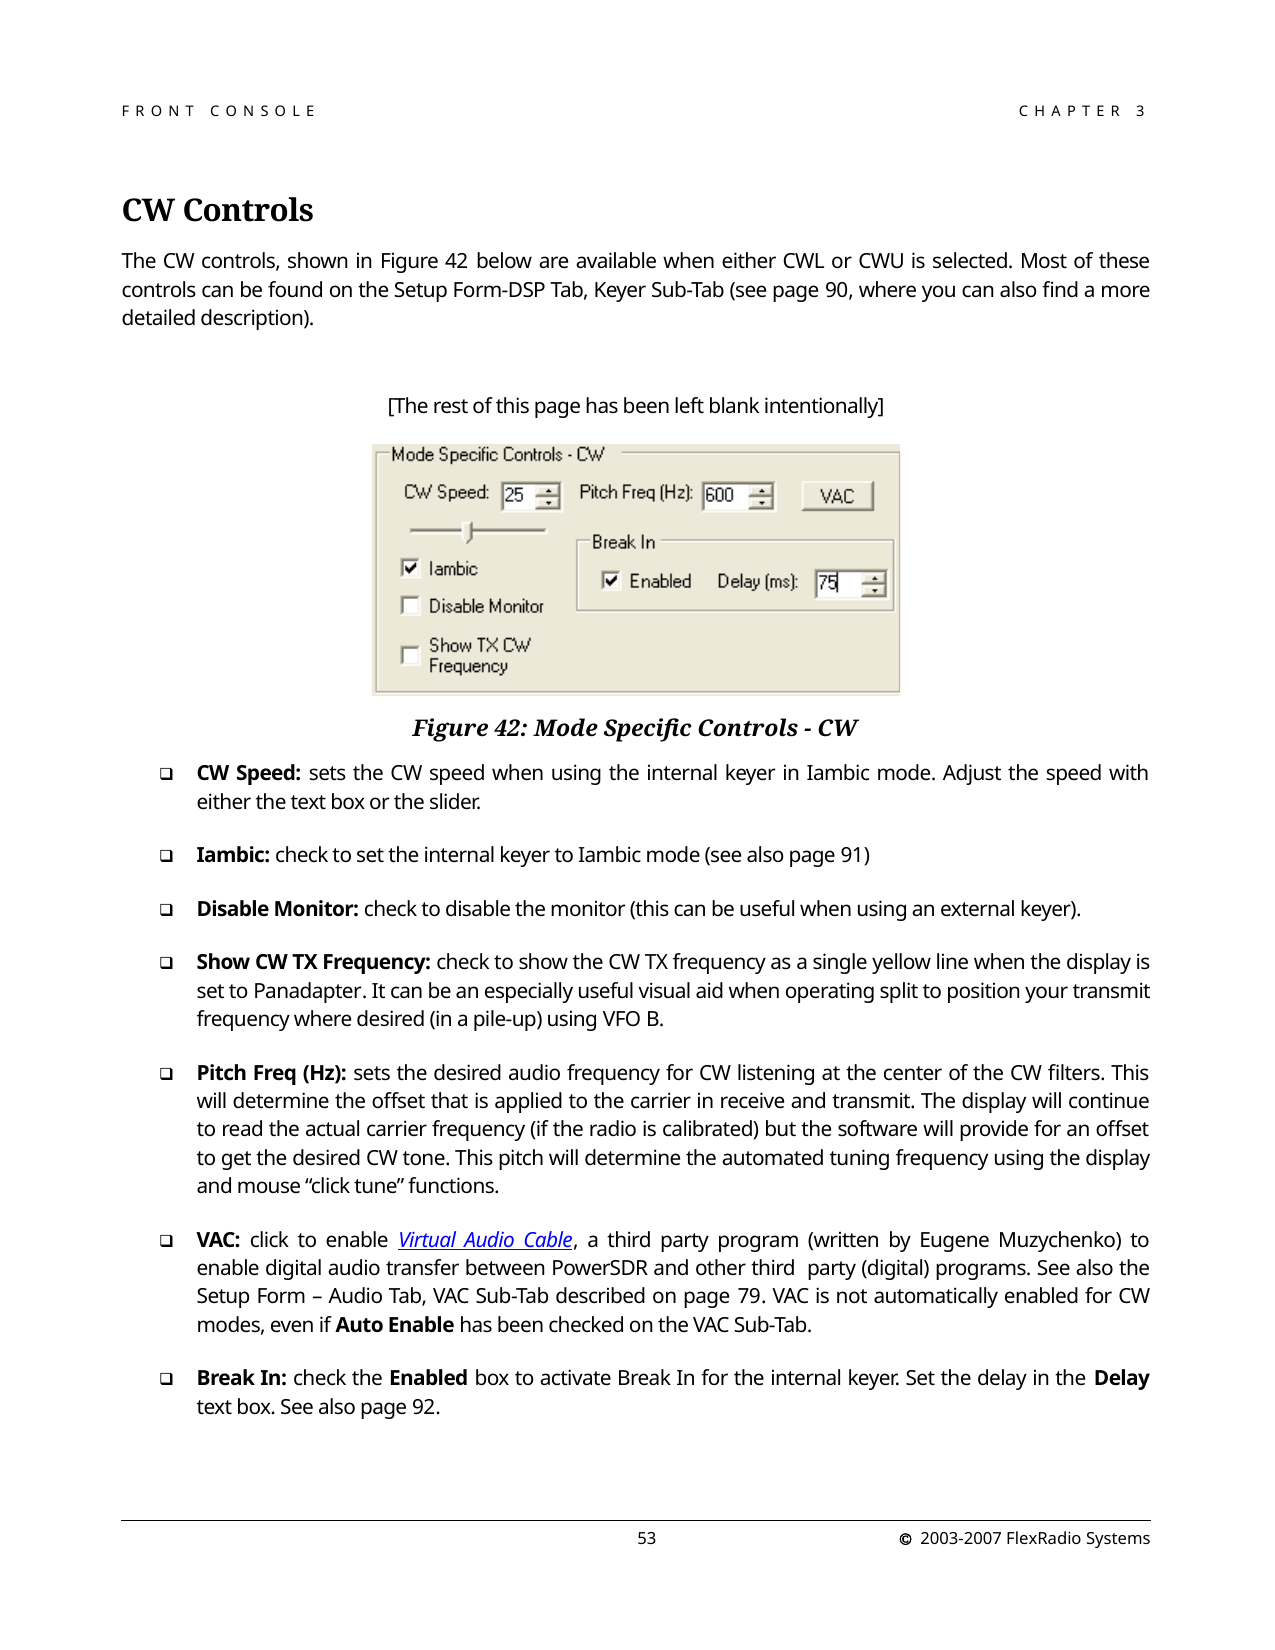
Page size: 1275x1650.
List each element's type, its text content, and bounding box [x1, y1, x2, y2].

list VAC: click to enable Virtual Audio Cable, a third party program (written by Eugene Muzychenko) to enable digital audio transfer between PowerSDR and other third party (digital) programs. See also the Setup Form – Audio Tab, VAC Sub-Tab described on page 75. VAC is not automatically enabled for CW modes, even if Auto Enable has been checked on the VAC Sub-Tab. [159, 1225, 1151, 1338]
list Iambic: check to set the internal keyer to Iambic mode (see also page 85) [159, 840, 1151, 869]
list Break In: check the Enabled box to activate Break In for the internal keyer. Set the delay in the Delay text box. See also page 86. [159, 1363, 1151, 1420]
list CW Speed: sets the CW speed when using the internal keyer in Iambic mode. Adjust the speed with either the text box or the slider. [159, 758, 1151, 815]
text The CW controls, shown in Figure 42 below are available when either CWL or CWU is selected. Most of these controls can be found on the Setup Form-DSP Tab, Keyer Sub-Tab (see page 84, where you can also find a more detailed description). [121, 247, 1151, 332]
text [The rest of this page has been left blank intentionally] [121, 391, 1151, 419]
picture [371, 444, 901, 696]
text Figure 42: Mode Specific Controls - CW [121, 444, 1151, 743]
list Disable Monitor: check to disable the monitor (this can be useful when using an external keyer). [159, 894, 1151, 922]
subtitle CW Controls [121, 187, 1151, 230]
list Pitch Freq (Hz): sets the desired audio frequency for CW listening at the center of the CW filters. This will determine the offset that is applied to the carrier in receive and transmit. The display will continue to read the actual carrier frequency (if the radio is calibrated) but the software will provide for an offset to get the desired CW tone. This pitch will determine the automated tuning frequency using the display and mouse “click tune” functions. [159, 1058, 1151, 1200]
list Show CW TX Frequency: check to show the CW TX frequency as a single yellow line when the display is set to Panadapter. It can be an especially useful visual aid when operating split to position your transmit frequency where desired (in a pile-up) using VFO B. [159, 947, 1151, 1033]
